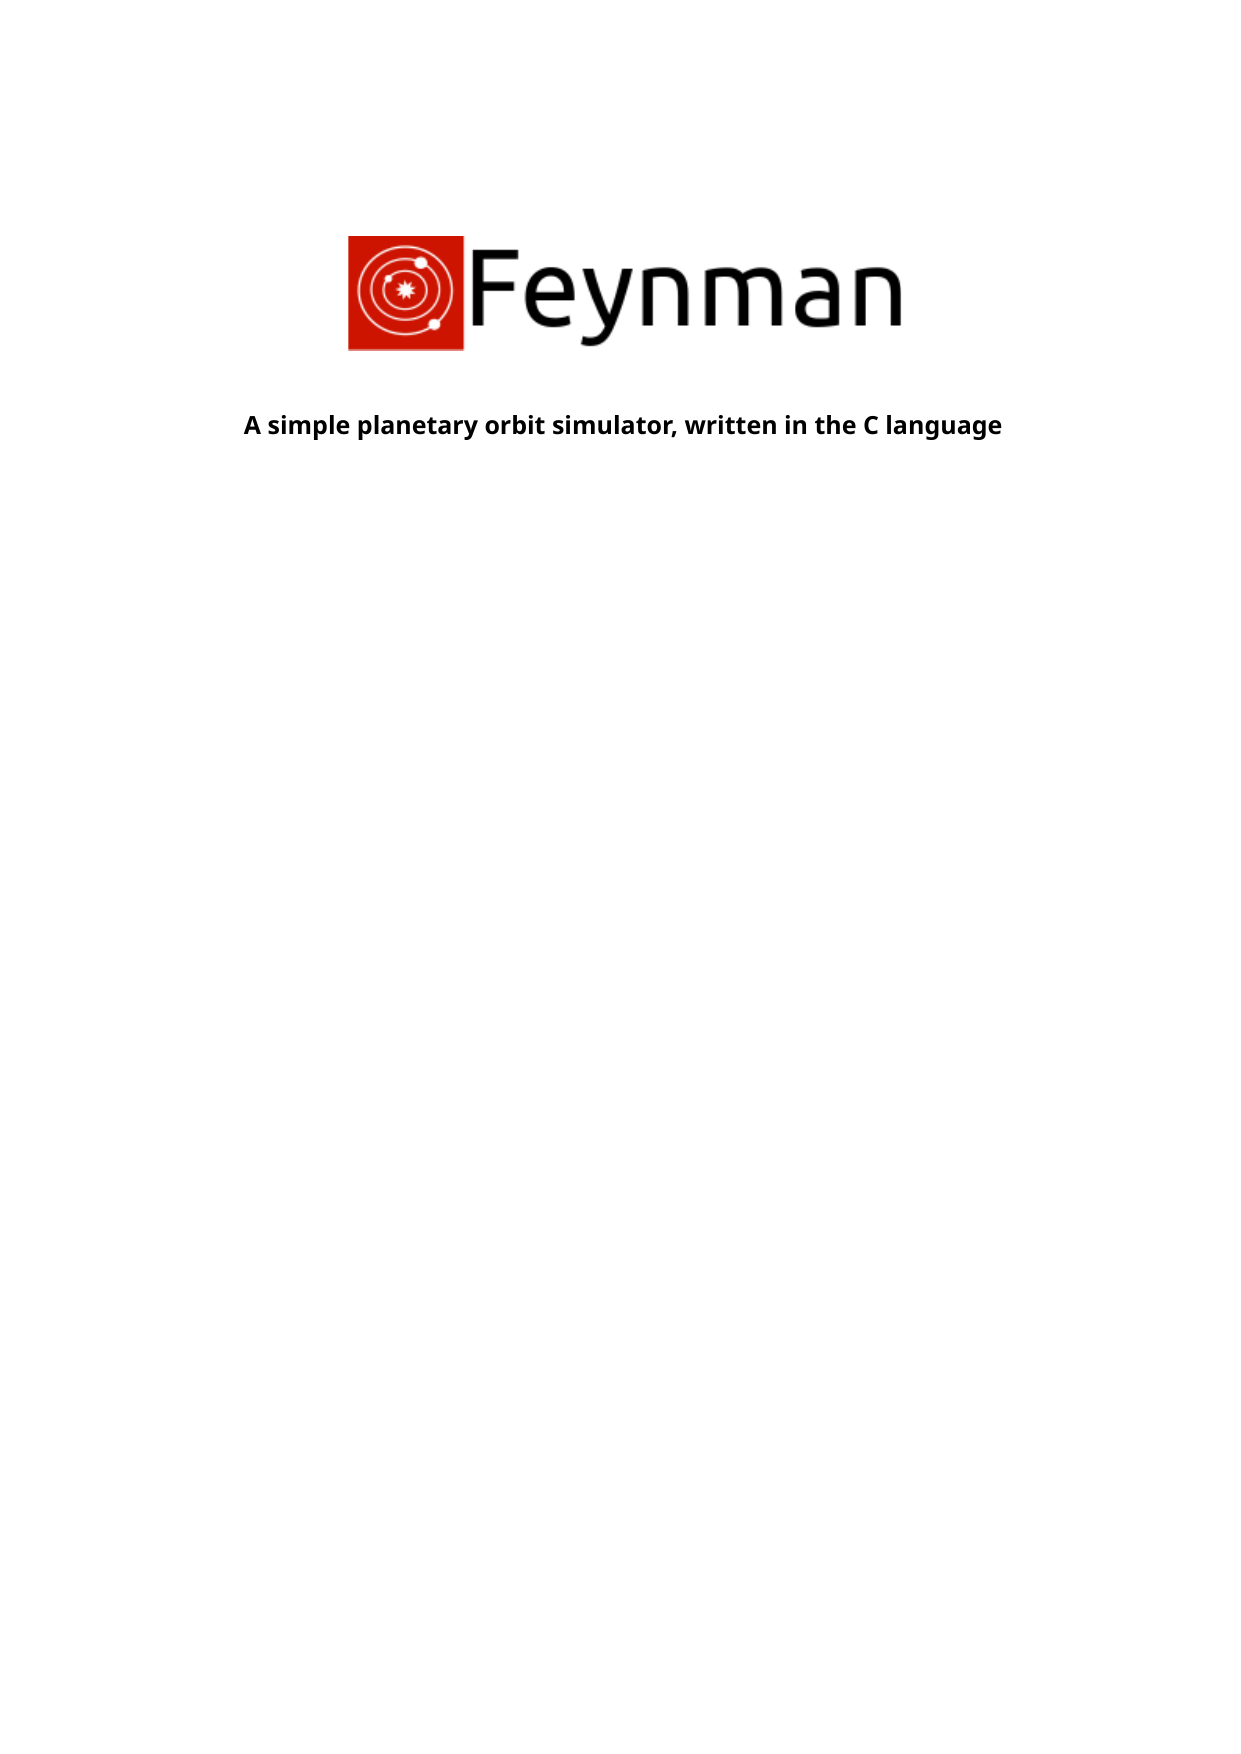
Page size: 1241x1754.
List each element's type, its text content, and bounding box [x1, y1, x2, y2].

picture [348, 236, 902, 351]
text A simple planetary orbit simulator, written in the C language [118, 407, 1122, 442]
